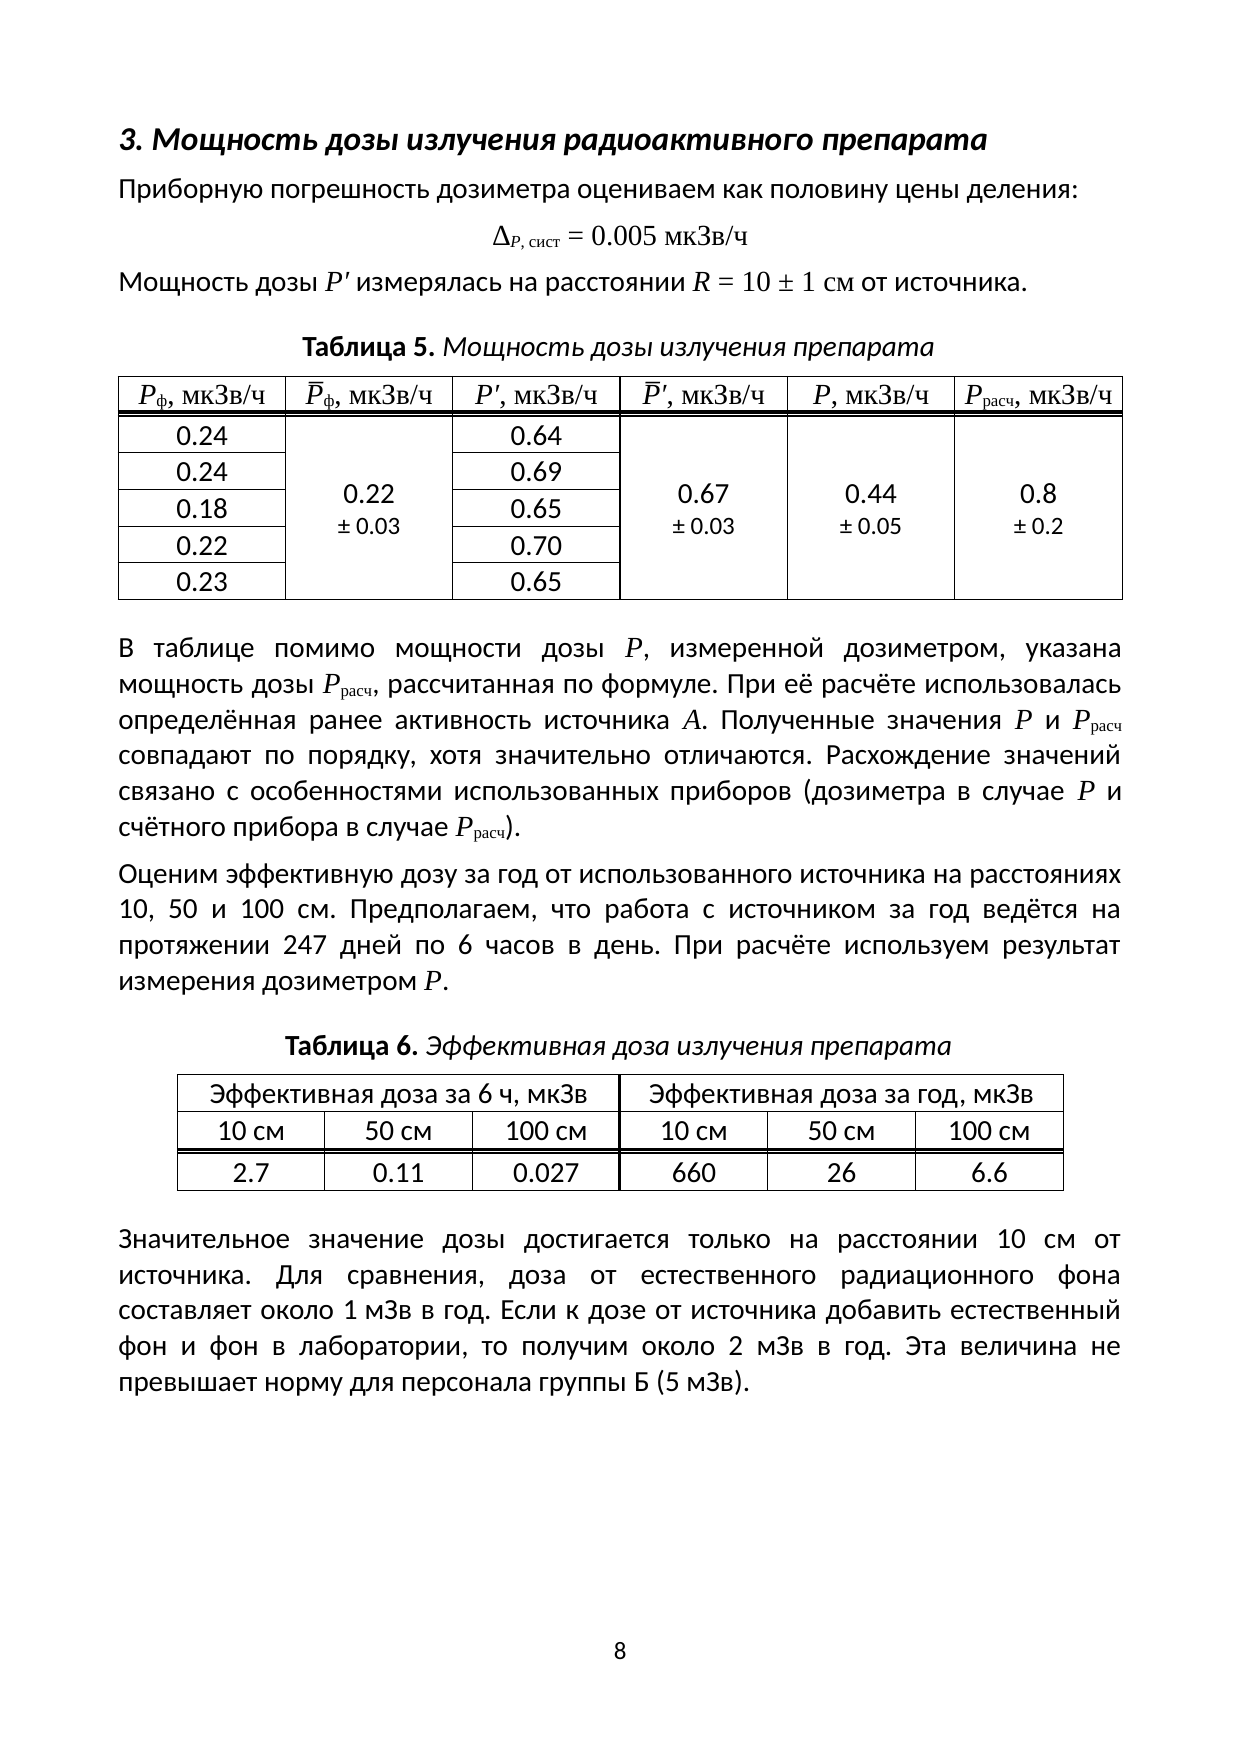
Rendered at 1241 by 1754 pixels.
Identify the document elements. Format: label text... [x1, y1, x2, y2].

text Мощность дозы P′ измерялась на расстоянии R = 10 ± 1 см от источника. [118, 263, 1122, 299]
table_cell 100 см [473, 1112, 618, 1148]
table_cell 0.65 [453, 490, 619, 526]
text Значительное значение дозы достигается только на расстоянии 10 см от источника. Для сравнения, доза от естественного радиационного фона составляет около 1 мЗв в год. Если к дозе от источника добавить естественный фон и фон в лаборатории, то получим около 2 мЗв в год. Эта величина не превышает норму для персонала группы Б (5 мЗв). [118, 1220, 1122, 1398]
table_header P′, мкЗв/ч [453, 377, 619, 410]
text Таблица 5. Мощность дозы излучения препарата [118, 328, 1122, 364]
table_cell 0.64 [453, 417, 619, 452]
table_header P̅ф, мкЗв/ч [286, 377, 452, 410]
table_cell 0.70 [453, 527, 619, 562]
table_cell 6.6 [916, 1154, 1063, 1189]
table_header Pф, мкЗв/ч [119, 377, 285, 410]
table_header Эффективная доза за 6 ч, мкЗв [178, 1075, 618, 1111]
text Таблица 6. Эффективная доза излучения препарата [118, 1027, 1122, 1063]
table_cell 0.22 ± 0.03 [286, 417, 452, 599]
table_cell 10 см [178, 1112, 324, 1148]
table_cell 0.44 ± 0.05 [788, 417, 954, 599]
text ∆P, сист = 0.005 мкЗв/ч [118, 218, 1122, 252]
table_cell 50 см [768, 1112, 915, 1148]
table_cell 26 [768, 1154, 915, 1189]
table_cell 0.67 ± 0.03 [621, 417, 787, 599]
table_cell 0.24 [119, 453, 285, 489]
table_cell 0.8 ± 0.2 [955, 417, 1122, 599]
table_cell 0.22 [119, 527, 285, 562]
table_cell 0.027 [473, 1154, 618, 1189]
table_cell 660 [621, 1154, 767, 1189]
table_cell 0.18 [119, 490, 285, 526]
table_header P, мкЗв/ч [788, 377, 954, 410]
table_header P̅′, мкЗв/ч [621, 377, 787, 410]
table_cell 50 см [325, 1112, 472, 1148]
text В таблице помимо мощности дозы P, измеренной дозиметром, указана мощность дозы Pрасч, рассчитанная по формуле. При её расчёте использовалась определённая ранее активность источника A. Полученные значения P и Pрасч совпадают по порядку, хотя значительно отличаются. Расхождение значений связано с особенностями использованных приборов (дозиметра в случае P и счётного прибора в случае Pрасч). [118, 629, 1122, 843]
table_cell 100 см [916, 1112, 1063, 1148]
subtitle Мощность дозы излучения радиоактивного препарата [118, 118, 1122, 159]
text Оценим эффективную дозу за год от использованного источника на расстояниях 10, 50 и 100 см. Предполагаем, что работа с источником за год ведётся на протяжении 247 дней по 6 часов в день. При расчёте используем результат измерения дозиметром P. [118, 855, 1122, 997]
table_header Pрасч, мкЗв/ч [955, 377, 1122, 410]
table_cell 0.24 [119, 417, 285, 452]
table_cell 0.23 [119, 563, 285, 599]
table_cell 0.65 [453, 563, 619, 599]
table_cell 2.7 [178, 1154, 324, 1189]
table_header Эффективная доза за год, мкЗв [621, 1075, 1063, 1111]
table_cell 0.69 [453, 453, 619, 489]
table_cell 10 см [621, 1112, 767, 1148]
text Приборную погрешность дозиметра оцениваем как половину цены деления: [118, 171, 1122, 206]
table_cell 0.11 [325, 1154, 472, 1189]
